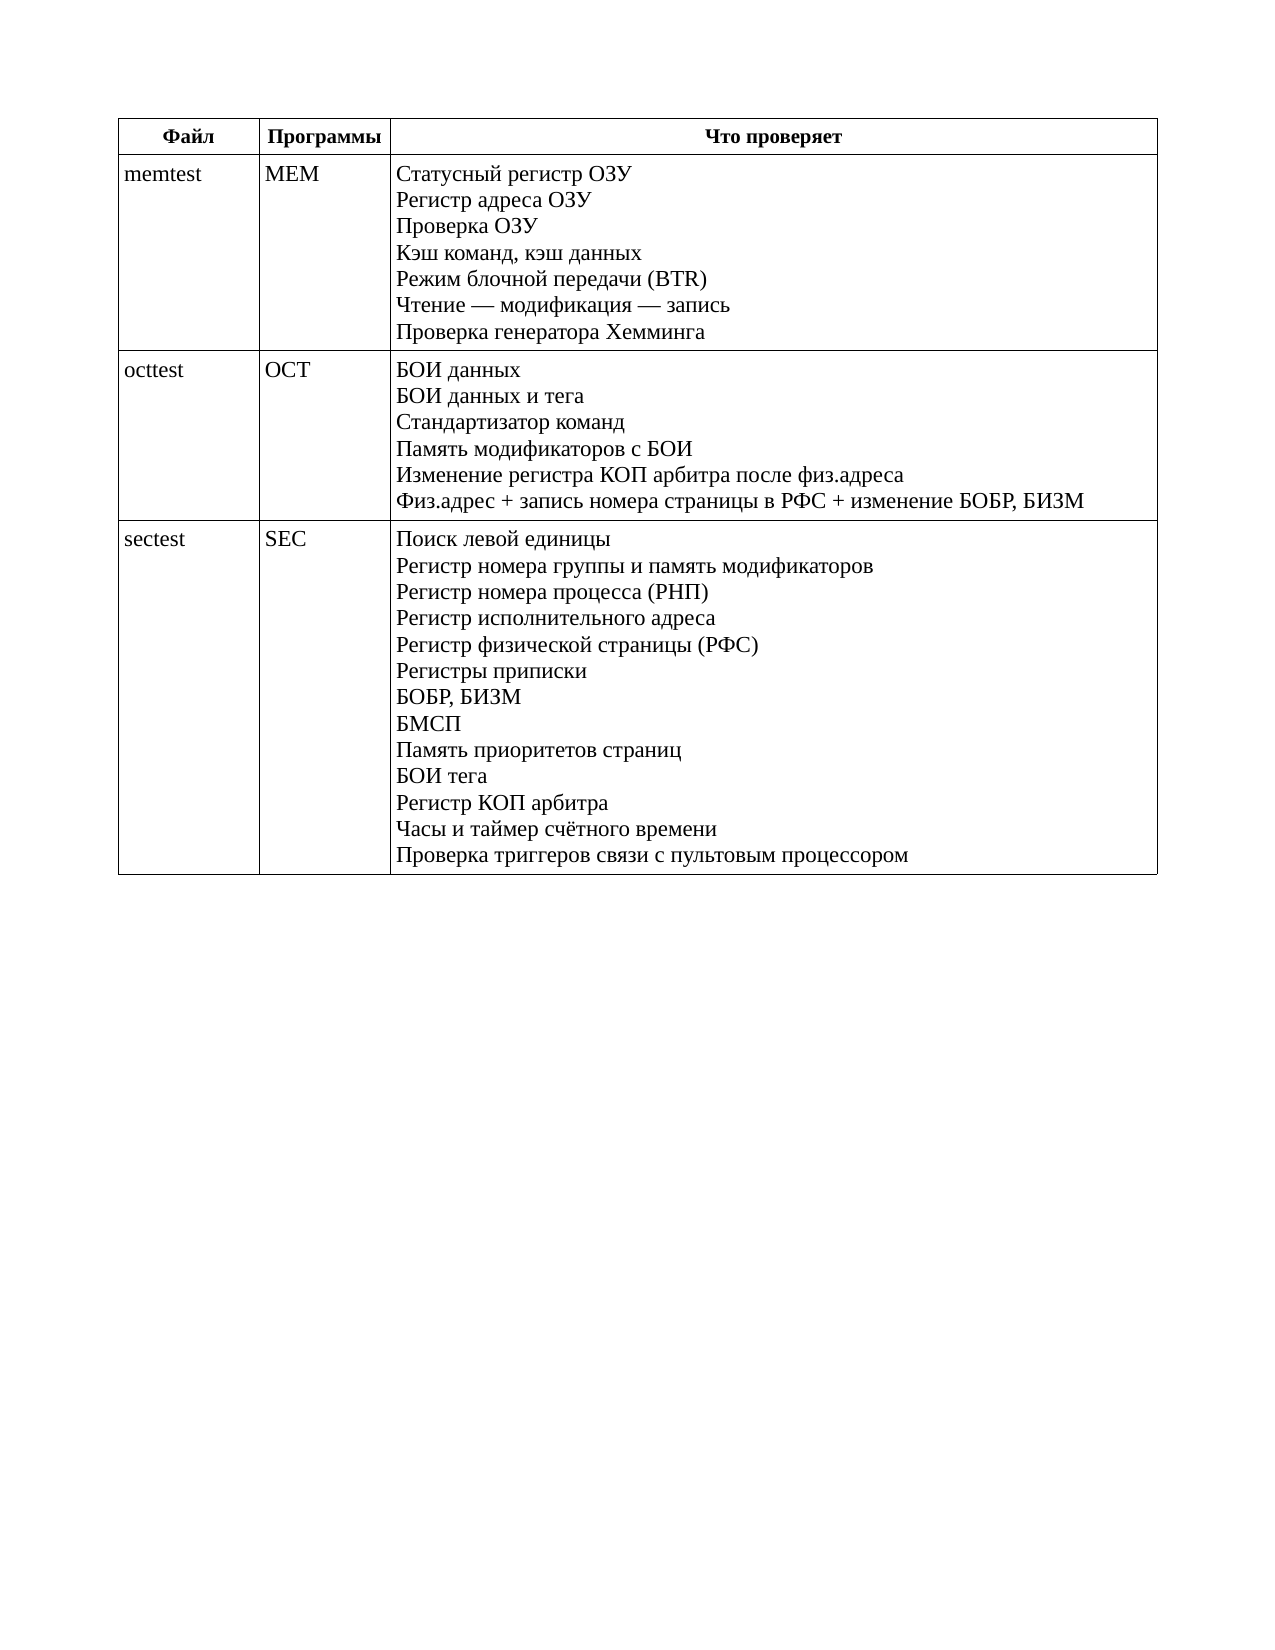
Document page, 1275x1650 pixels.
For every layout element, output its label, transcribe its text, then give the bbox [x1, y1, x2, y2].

table_cell МЕМ [260, 155, 390, 350]
table_header Файл [119, 119, 259, 154]
table_cell octtest [119, 351, 259, 519]
table_cell SEC [260, 521, 390, 874]
table_cell memtest [119, 155, 259, 350]
table_cell БОИ данных БОИ данных и тега Стандартизатор команд Память модификаторов с БОИ Изменение регистра КОП арбитра после физ.адреса Физ.адрес + запись номера страницы в РФС + изменение БОБР, БИЗМ [391, 351, 1157, 519]
table_cell sectest [119, 521, 259, 874]
table_cell OCT [260, 351, 390, 519]
table_header Программы [260, 119, 390, 154]
table_cell Поиск левой единицы Регистр номера группы и память модификаторов Регистр номера процесса (РНП) Регистр исполнительного адреса Регистр физической страницы (РФС) Регистры приписки БОБР, БИЗМ БМСП Память приоритетов страниц БОИ тега Регистр КОП арбитра Часы и таймер счётного времени Проверка триггеров связи с пультовым процессором [391, 521, 1157, 874]
table_cell Статусный регистр ОЗУ Регистр адреса ОЗУ Проверка ОЗУ Кэш команд, кэш данных Режим блочной передачи (BTR) Чтение — модификация — запись Проверка генератора Хемминга [391, 155, 1157, 350]
table_header Что проверяет [391, 119, 1157, 154]
